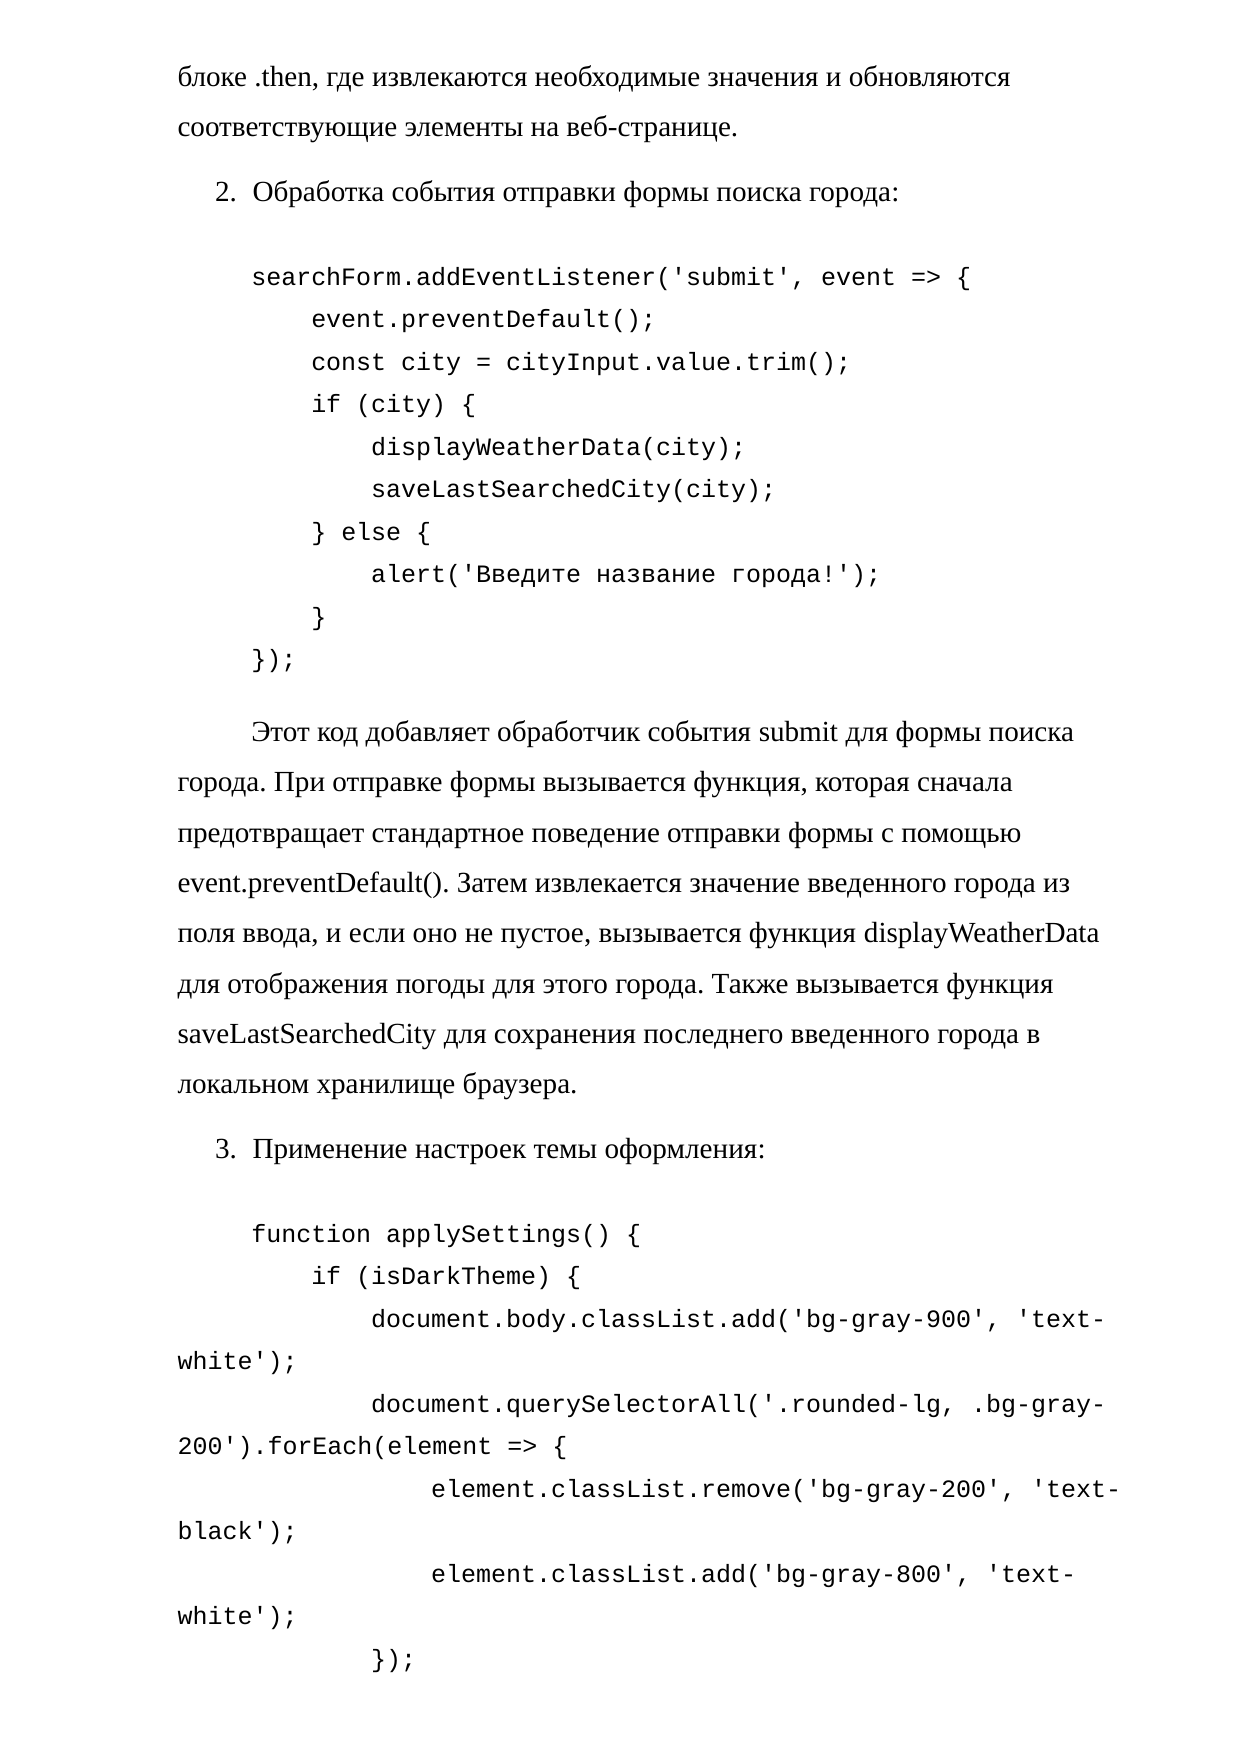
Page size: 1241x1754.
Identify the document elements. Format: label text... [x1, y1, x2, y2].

text element.classList.remove('bg-gray-200', 'text-black'); [177, 1476, 1122, 1547]
text } else { [177, 519, 1122, 547]
text displayWeatherData(city); [177, 434, 1122, 462]
text if (isDarkTheme) { [177, 1264, 1122, 1292]
list Обработка события отправки формы поиска города: [215, 174, 1122, 208]
text if (city) { [177, 392, 1122, 420]
text }); [177, 1646, 1122, 1674]
text event.preventDefault(); [177, 307, 1122, 335]
text element.classList.add('bg-gray-800', 'text-white'); [177, 1561, 1122, 1632]
text Этот код добавляет обработчик события submit для формы поиска города. При отправке формы вызывается функция, которая сначала предотвращает стандартное поведение отправки формы с помощью event.preventDefault(). Затем извлекается значение введенного города из поля ввода, и если оно не пустое, вызывается функция displayWeatherData для отображения погоды для этого города. Также вызывается функция saveLastSearchedCity для сохранения последнего введенного города в локальном хранилище браузера. [177, 714, 1122, 1100]
text alert('Введите название города!'); [177, 562, 1122, 590]
text блоке .then, где извлекаются необходимые значения и обновляются соответствующие элементы на веб-странице. [177, 59, 1122, 143]
text }); [177, 647, 1122, 675]
text document.querySelectorAll('.rounded-lg, .bg-gray-200').forEach(element => { [177, 1391, 1122, 1462]
text } [177, 604, 1122, 632]
text function applySettings() { [177, 1221, 1122, 1249]
list Применение настроек темы оформления: [215, 1131, 1122, 1165]
text const city = cityInput.value.trim(); [177, 349, 1122, 377]
text searchForm.addEventListener('submit', event => { [177, 264, 1122, 292]
text document.body.classList.add('bg-gray-900', 'text-white'); [177, 1306, 1122, 1377]
text saveLastSearchedCity(city); [177, 477, 1122, 505]
